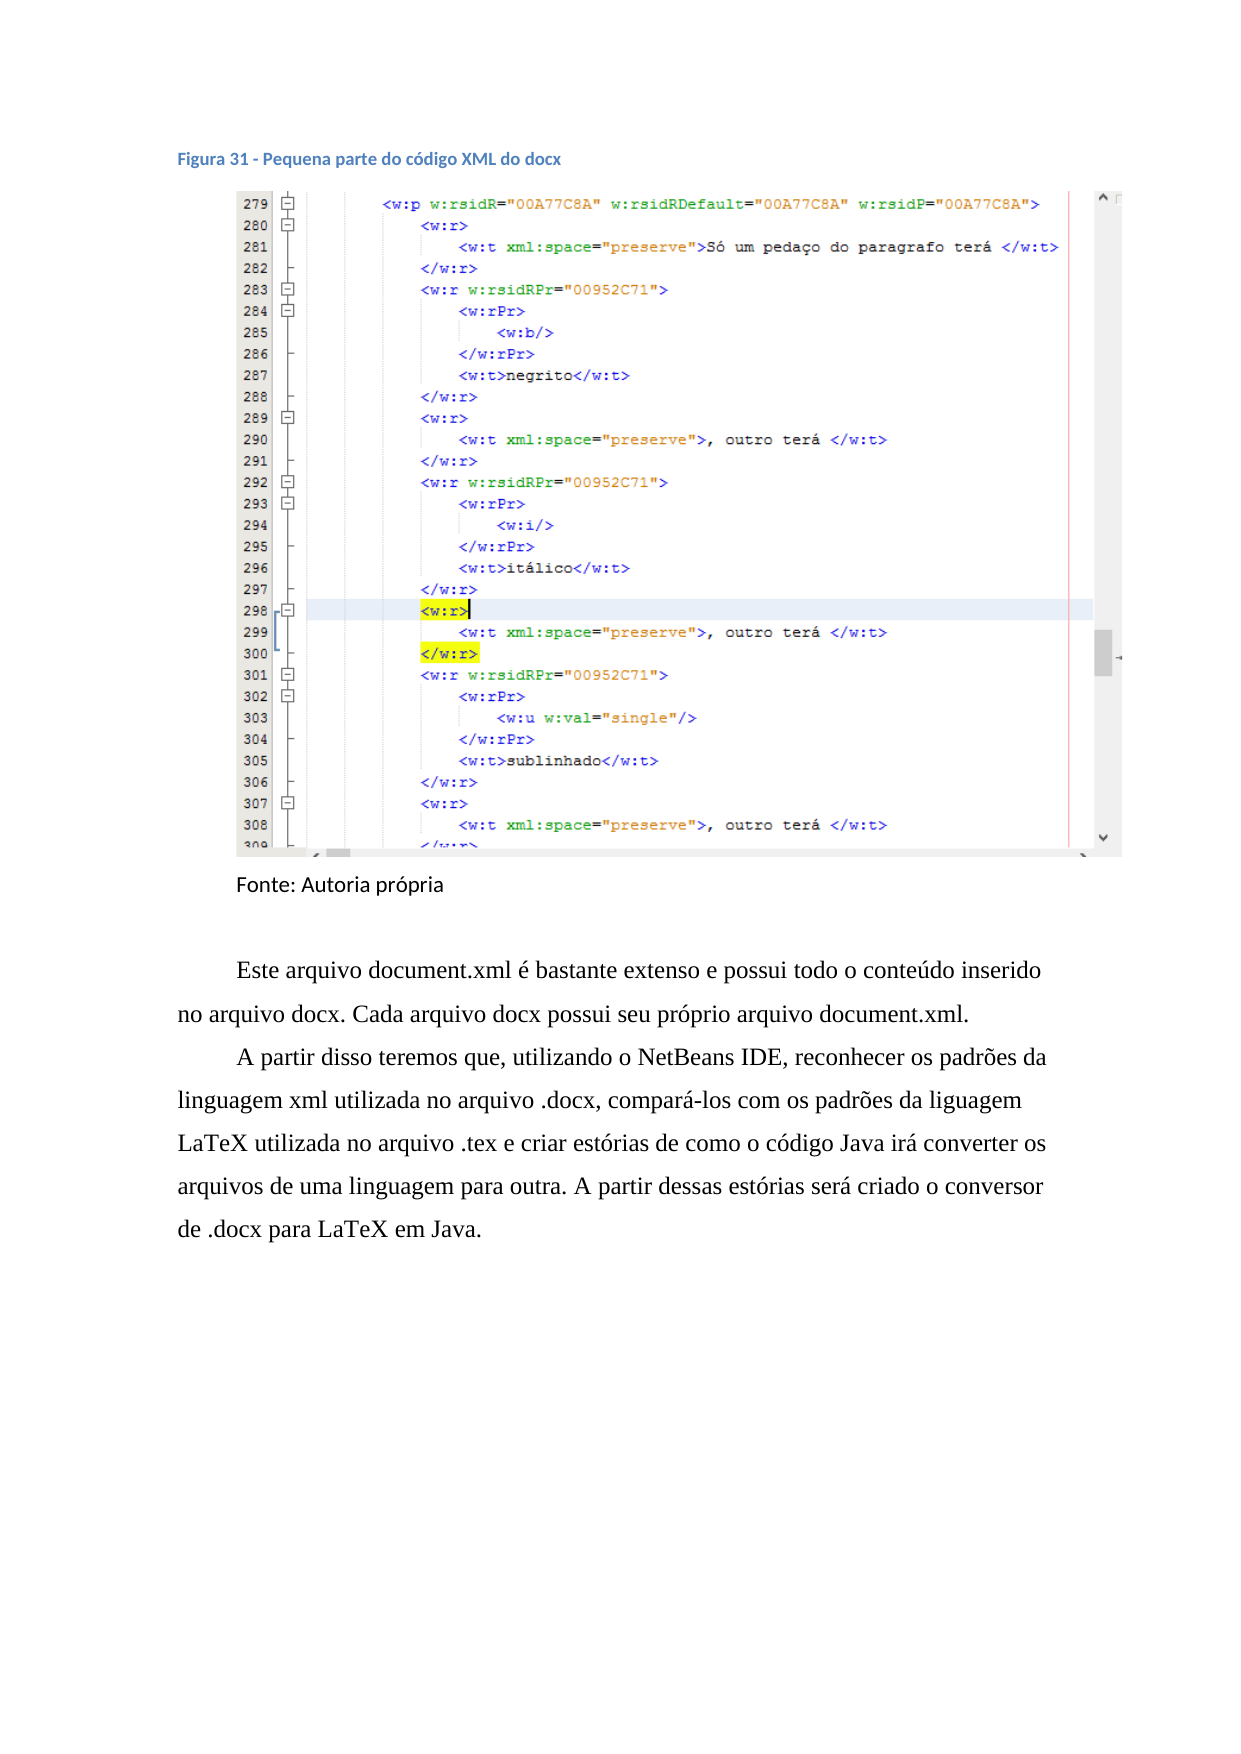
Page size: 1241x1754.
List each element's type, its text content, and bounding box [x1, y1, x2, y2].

text Fonte: Autoria própria [177, 870, 1063, 898]
text Figura 31 - Pequena parte do código XML do docx [177, 148, 1063, 171]
text Este arquivo document.xml é bastante extenso e possui todo o conteúdo inserido no arquivo docx. Cada arquivo docx possui seu próprio arquivo document.xml. [177, 956, 1063, 1027]
text A partir disso teremos que, utilizando o NetBeans IDE, reconhecer os padrões da linguagem xml utilizada no arquivo .docx, compará-los com os padrões da liguagem LaTeX utilizada no arquivo .tex e criar estórias de como o código Java irá converter os arquivos de uma linguagem para outra. A partir dessas estórias será criado o conversor de .docx para LaTeX em Java. [177, 1042, 1063, 1243]
